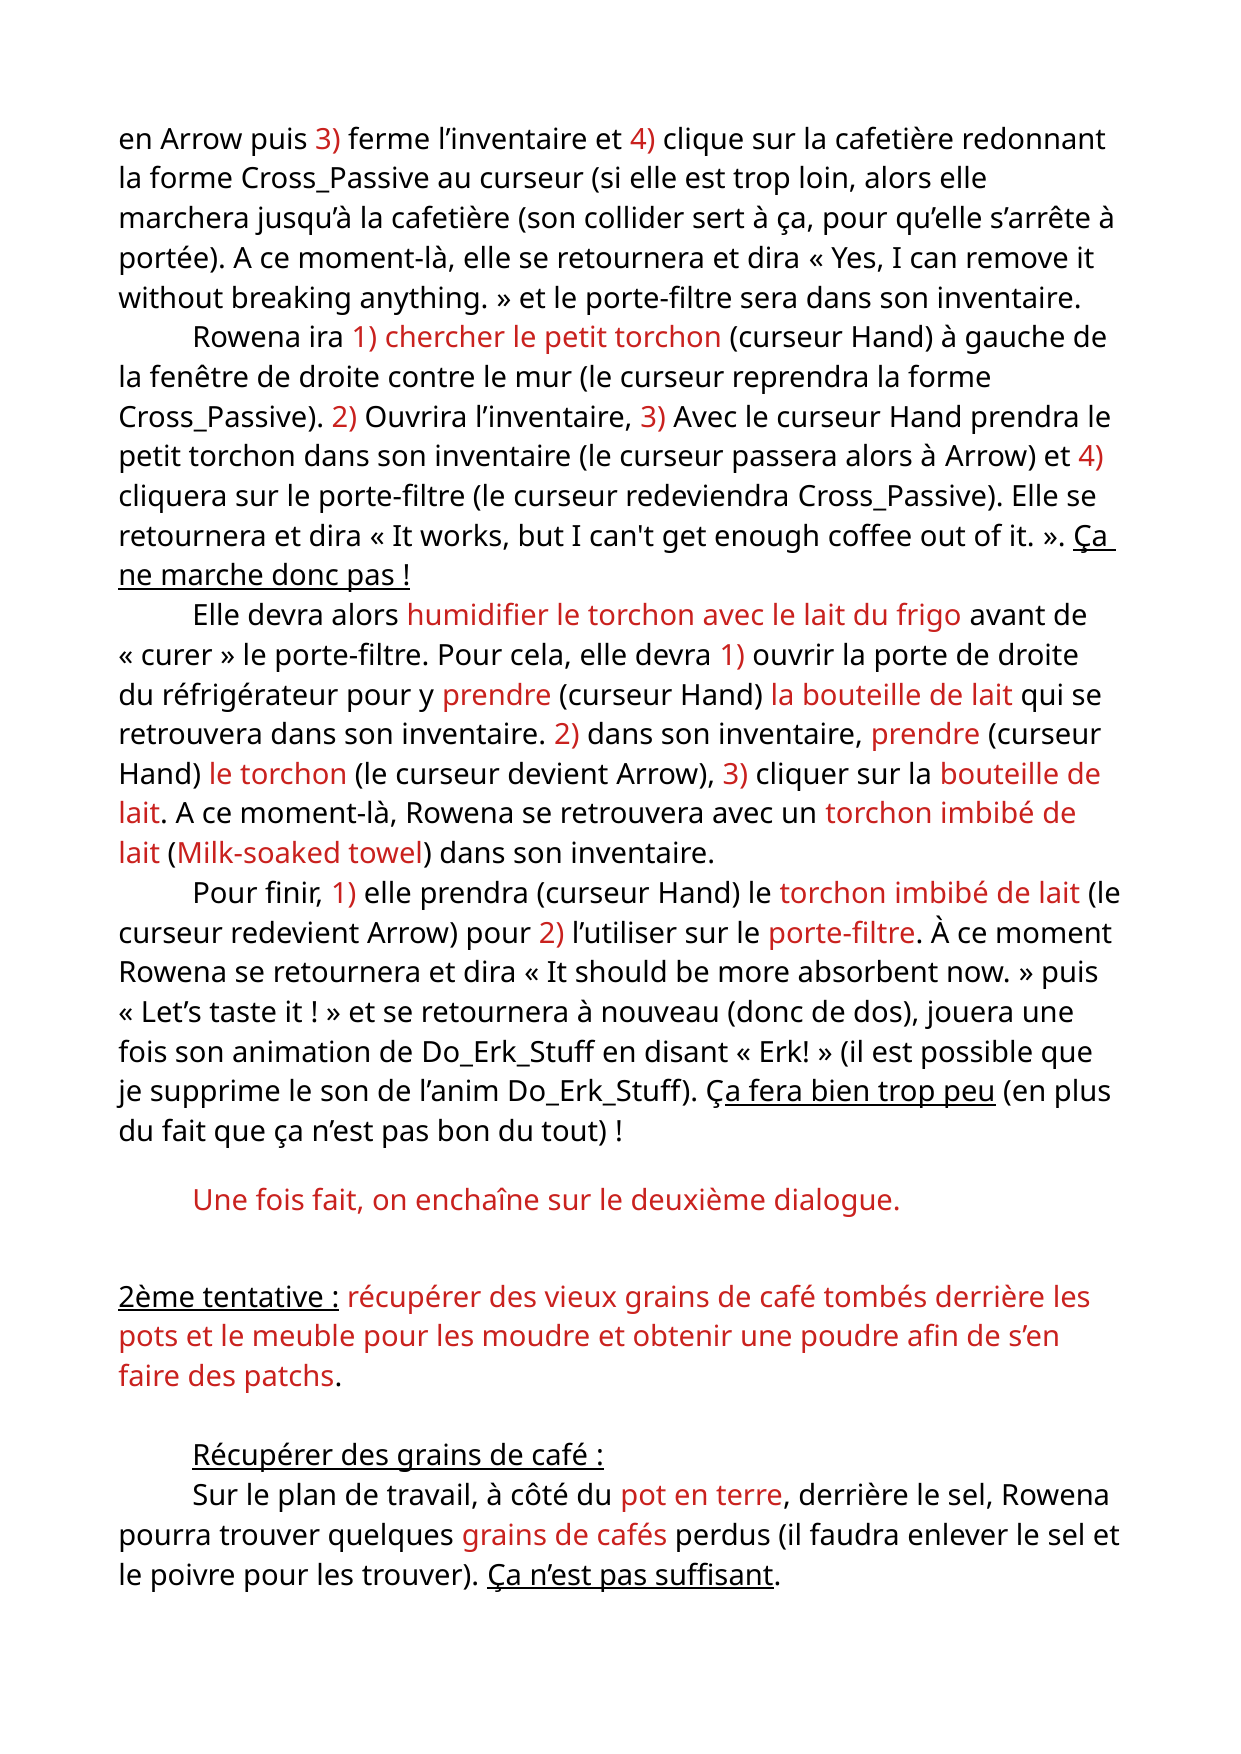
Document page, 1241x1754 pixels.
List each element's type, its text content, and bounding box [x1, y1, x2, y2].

text Rowena ira 1) chercher le petit torchon (curseur Hand) à gauche de la fenêtre de droite contre le mur (le curseur reprendra la forme Cross_Passive). 2) Ouvrira l’inventaire, 3) Avec le curseur Hand prendra le petit torchon dans son inventaire (le curseur passera alors à Arrow) et 4) cliquera sur le porte-filtre (le curseur redeviendra Cross_Passive). Elle se retournera et dira « It works, but I can't get enough coffee out of it. ». Ça ne marche donc pas ! [118, 317, 1122, 594]
text en Arrow puis 3) ferme l’inventaire et 4) clique sur la cafetière redonnant la forme Cross_Passive au curseur (si elle est trop loin, alors elle marchera jusqu’à la cafetière (son collider sert à ça, pour qu’elle s’arrête à portée). A ce moment-là, elle se retournera et dira « Yes, I can remove it without breaking anything. » et le porte-filtre sera dans son inventaire. [118, 118, 1122, 317]
text Pour finir, 1) elle prendra (curseur Hand) le torchon imbibé de lait (le curseur redevient Arrow) pour 2) l’utiliser sur le porte-filtre. À ce moment Rowena se retournera et dira « It should be more absorbent now. » puis « Let’s taste it ! » et se retournera à nouveau (donc de dos), jouera une fois son animation de Do_Erk_Stuff en disant « Erk! » (il est possible que je supprime le son de l’anim Do_Erk_Stuff). Ça fera bien trop peu (en plus du fait que ça n’est pas bon du tout) ! [118, 872, 1122, 1150]
text Sur le plan de travail, à côté du pot en terre, derrière le sel, Rowena pourra trouver quelques grains de cafés perdus (il faudra enlever le sel et le poivre pour les trouver). Ça n’est pas suffisant. [118, 1474, 1122, 1593]
text Récupérer des grains de café : [118, 1435, 1122, 1474]
text Elle devra alors humidifier le torchon avec le lait du frigo avant de « curer » le porte-filtre. Pour cela, elle devra 1) ouvrir la porte de droite du réfrigérateur pour y prendre (curseur Hand) la bouteille de lait qui se retrouvera dans son inventaire. 2) dans son inventaire, prendre (curseur Hand) le torchon (le curseur devient Arrow), 3) cliquer sur la bouteille de lait. A ce moment-là, Rowena se retrouvera avec un torchon imbibé de lait (Milk-soaked towel) dans son inventaire. [118, 594, 1122, 872]
text Une fois fait, on enchaîne sur le deuxième dialogue. [118, 1179, 1122, 1218]
text 2ème tentative : récupérer des vieux grains de café tombés derrière les pots et le meuble pour les moudre et obtenir une poudre afin de s’en faire des patchs. [118, 1276, 1122, 1395]
